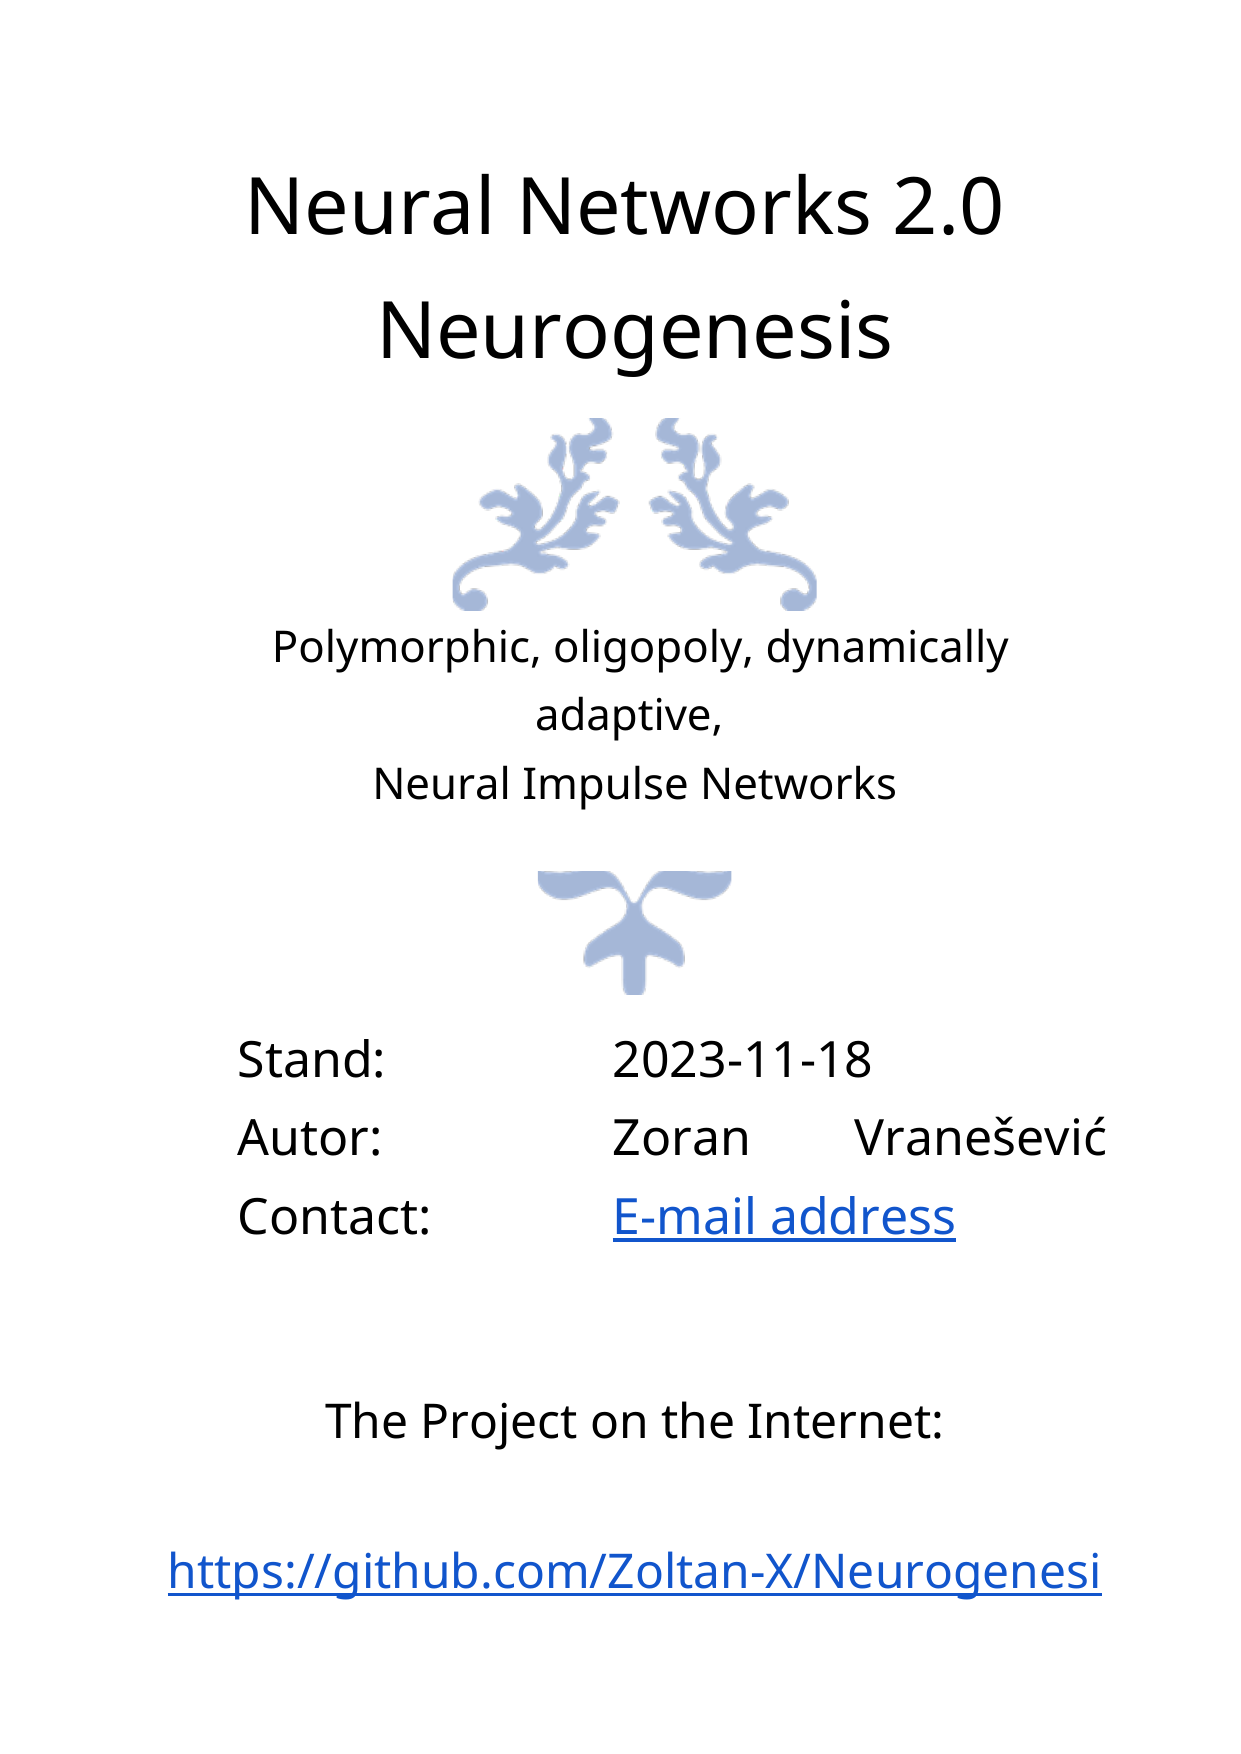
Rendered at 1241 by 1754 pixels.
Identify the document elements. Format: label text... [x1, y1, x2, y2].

picture [537, 871, 732, 995]
subtitle Polymorphic, oligopoly, dynamically adaptive, Neural Impulse Networks [162, 616, 1107, 812]
title Neural Networks 2.0 Neurogenesis [162, 150, 1107, 382]
picture [452, 418, 817, 611]
text Stand: 2023-11-18 Autor: Zoran Vranešević Contact: E-mail address [162, 1024, 1107, 1249]
text The Project on the Internet: https://github.com/Zoltan-X/Neurogenesi [162, 1387, 1107, 1603]
